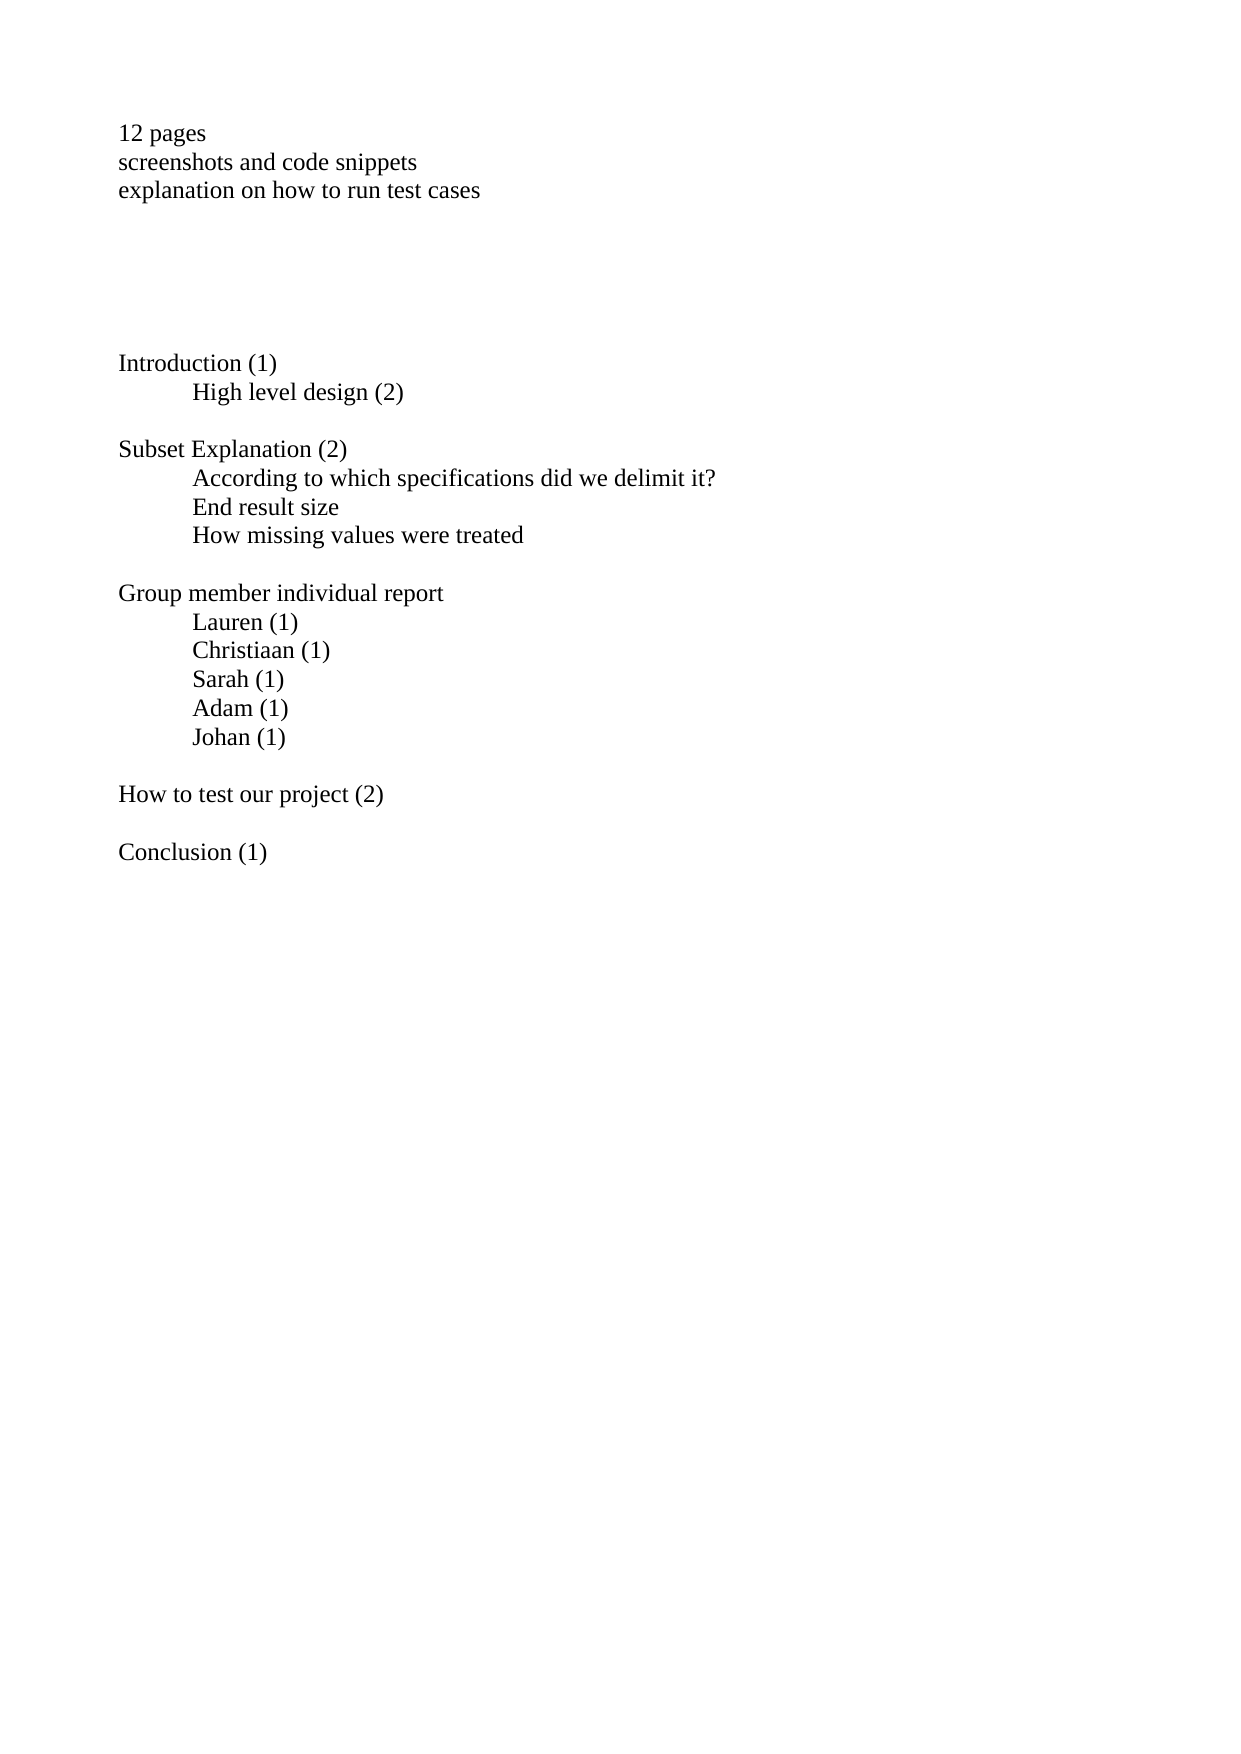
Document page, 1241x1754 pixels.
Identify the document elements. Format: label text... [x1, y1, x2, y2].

text Christiaan (1) [118, 636, 1122, 664]
text Johan (1) [118, 722, 1122, 751]
text Introduction (1) [118, 348, 1122, 377]
text High level design (2) [118, 377, 1122, 406]
text How missing values were treated [118, 521, 1122, 549]
text According to which specifications did we delimit it? [118, 463, 1122, 492]
text End result size [118, 492, 1122, 521]
text Sarah (1) [118, 664, 1122, 693]
text Group member individual report [118, 578, 1122, 607]
text explanation on how to run test cases [118, 176, 1122, 204]
text Lauren (1) [118, 607, 1122, 636]
text How to test our project (2) [118, 779, 1122, 808]
text Subset Explanation (2) [118, 434, 1122, 463]
text Adam (1) [118, 693, 1122, 722]
text 12 pages [118, 118, 1122, 147]
text screenshots and code snippets [118, 147, 1122, 176]
text Conclusion (1) [118, 837, 1122, 866]
